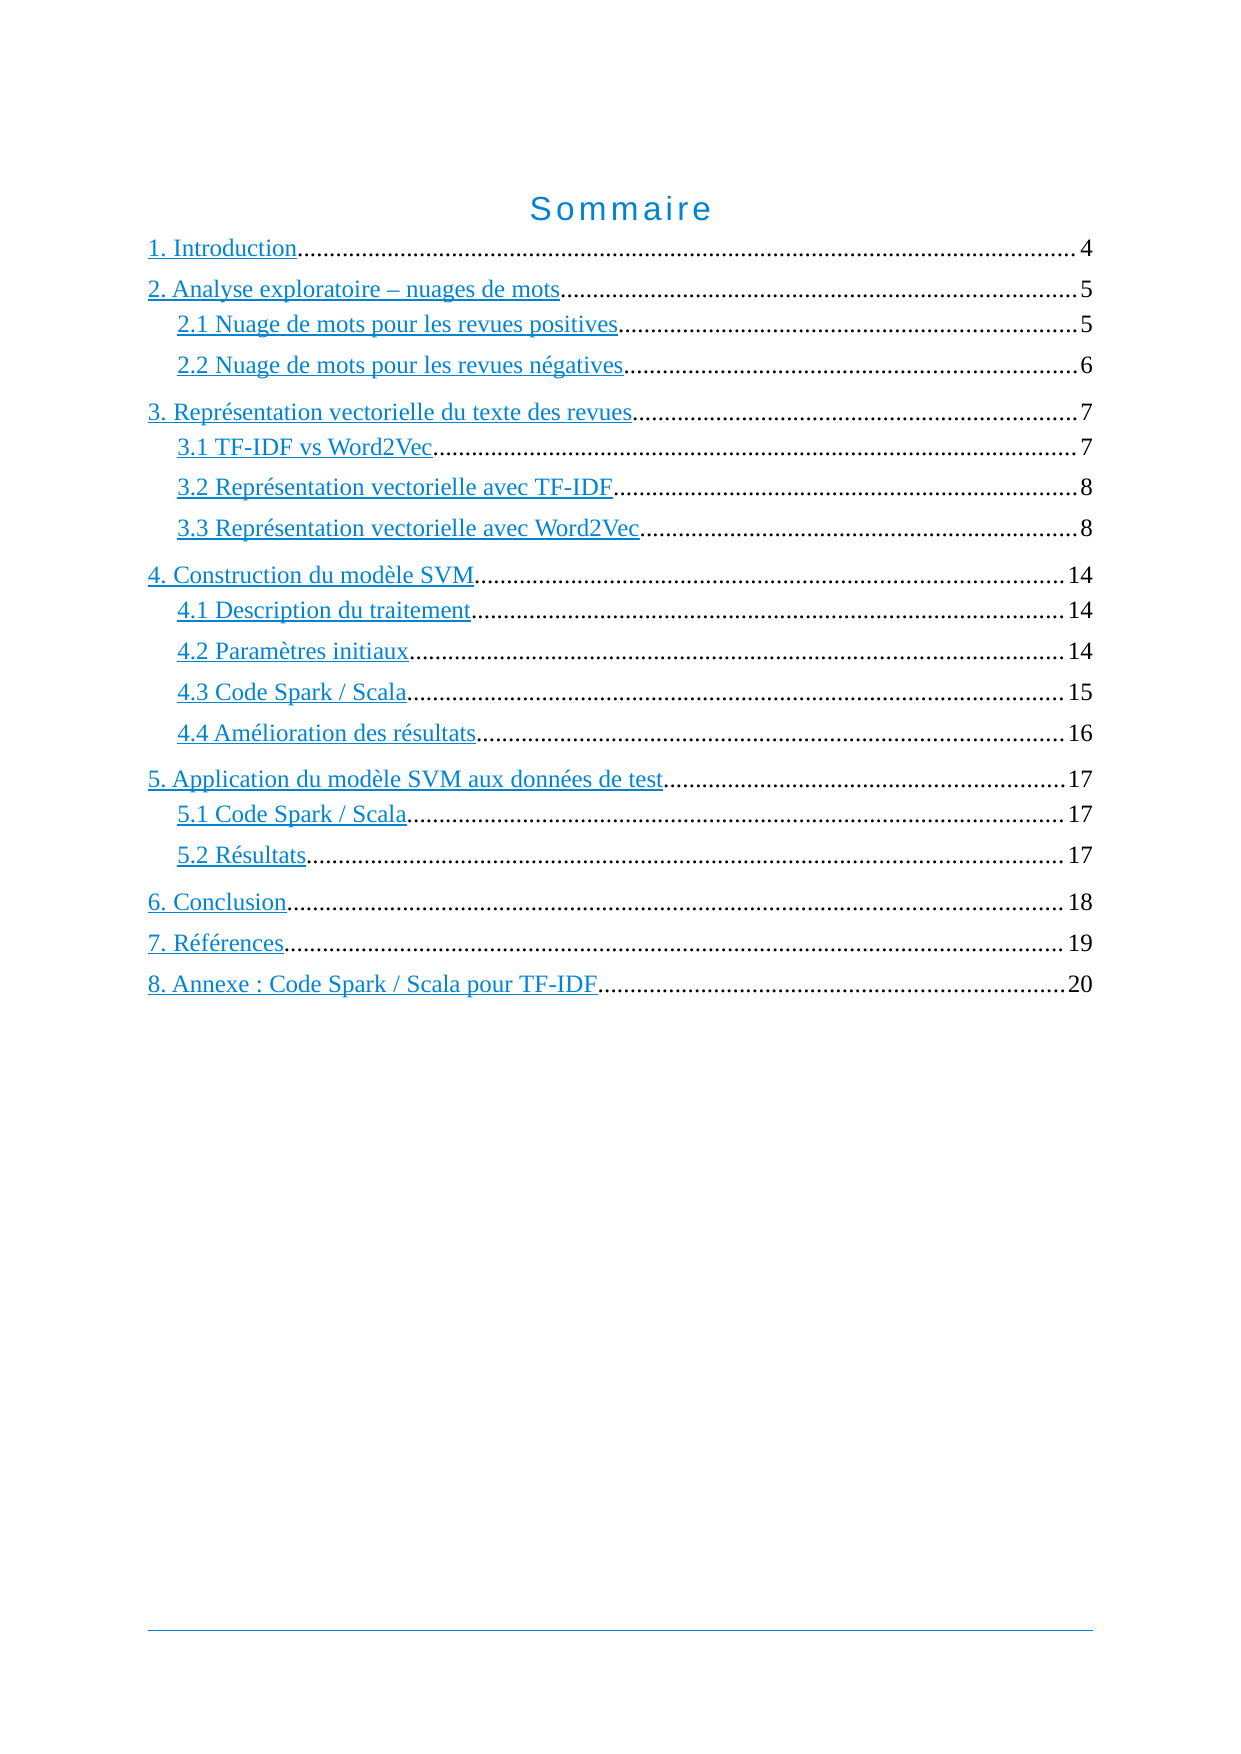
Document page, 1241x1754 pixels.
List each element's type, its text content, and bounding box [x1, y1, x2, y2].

text 4.3 Code Spark / Scala 15 [177, 677, 1093, 706]
text 4.4 Amélioration des résultats 16 [177, 717, 1093, 746]
subtitle Sommaire [148, 188, 1093, 227]
text 2.1 Nuage de mots pour les revues positives 5 [177, 309, 1093, 338]
text 5. Application du modèle SVM aux données de test 17 [148, 764, 1093, 793]
text 6. Conclusion 18 [148, 887, 1093, 916]
text 5.2 Résultats 17 [177, 840, 1093, 869]
text 1. Introduction 4 [148, 233, 1093, 262]
text 4.1 Description du traitement 14 [177, 595, 1093, 624]
text 3.3 Représentation vectorielle avec Word2Vec 8 [177, 513, 1093, 542]
text 5.1 Code Spark / Scala 17 [177, 799, 1093, 828]
text 3.1 TF-IDF vs Word2Vec 7 [177, 431, 1093, 461]
text 2.2 Nuage de mots pour les revues négatives 6 [177, 350, 1093, 379]
text 3.2 Représentation vectorielle avec TF-IDF 8 [177, 472, 1093, 501]
text 3. Représentation vectorielle du texte des revues 7 [148, 396, 1093, 426]
text 4. Construction du modèle SVM 14 [148, 560, 1093, 589]
text 7. Références 19 [148, 928, 1093, 957]
text 8. Annexe : Code Spark / Scala pour TF-IDF 20 [148, 969, 1093, 998]
text 2. Analyse exploratoire – nuages de mots 5 [148, 274, 1093, 303]
text 4.2 Paramètres initiaux 14 [177, 636, 1093, 665]
